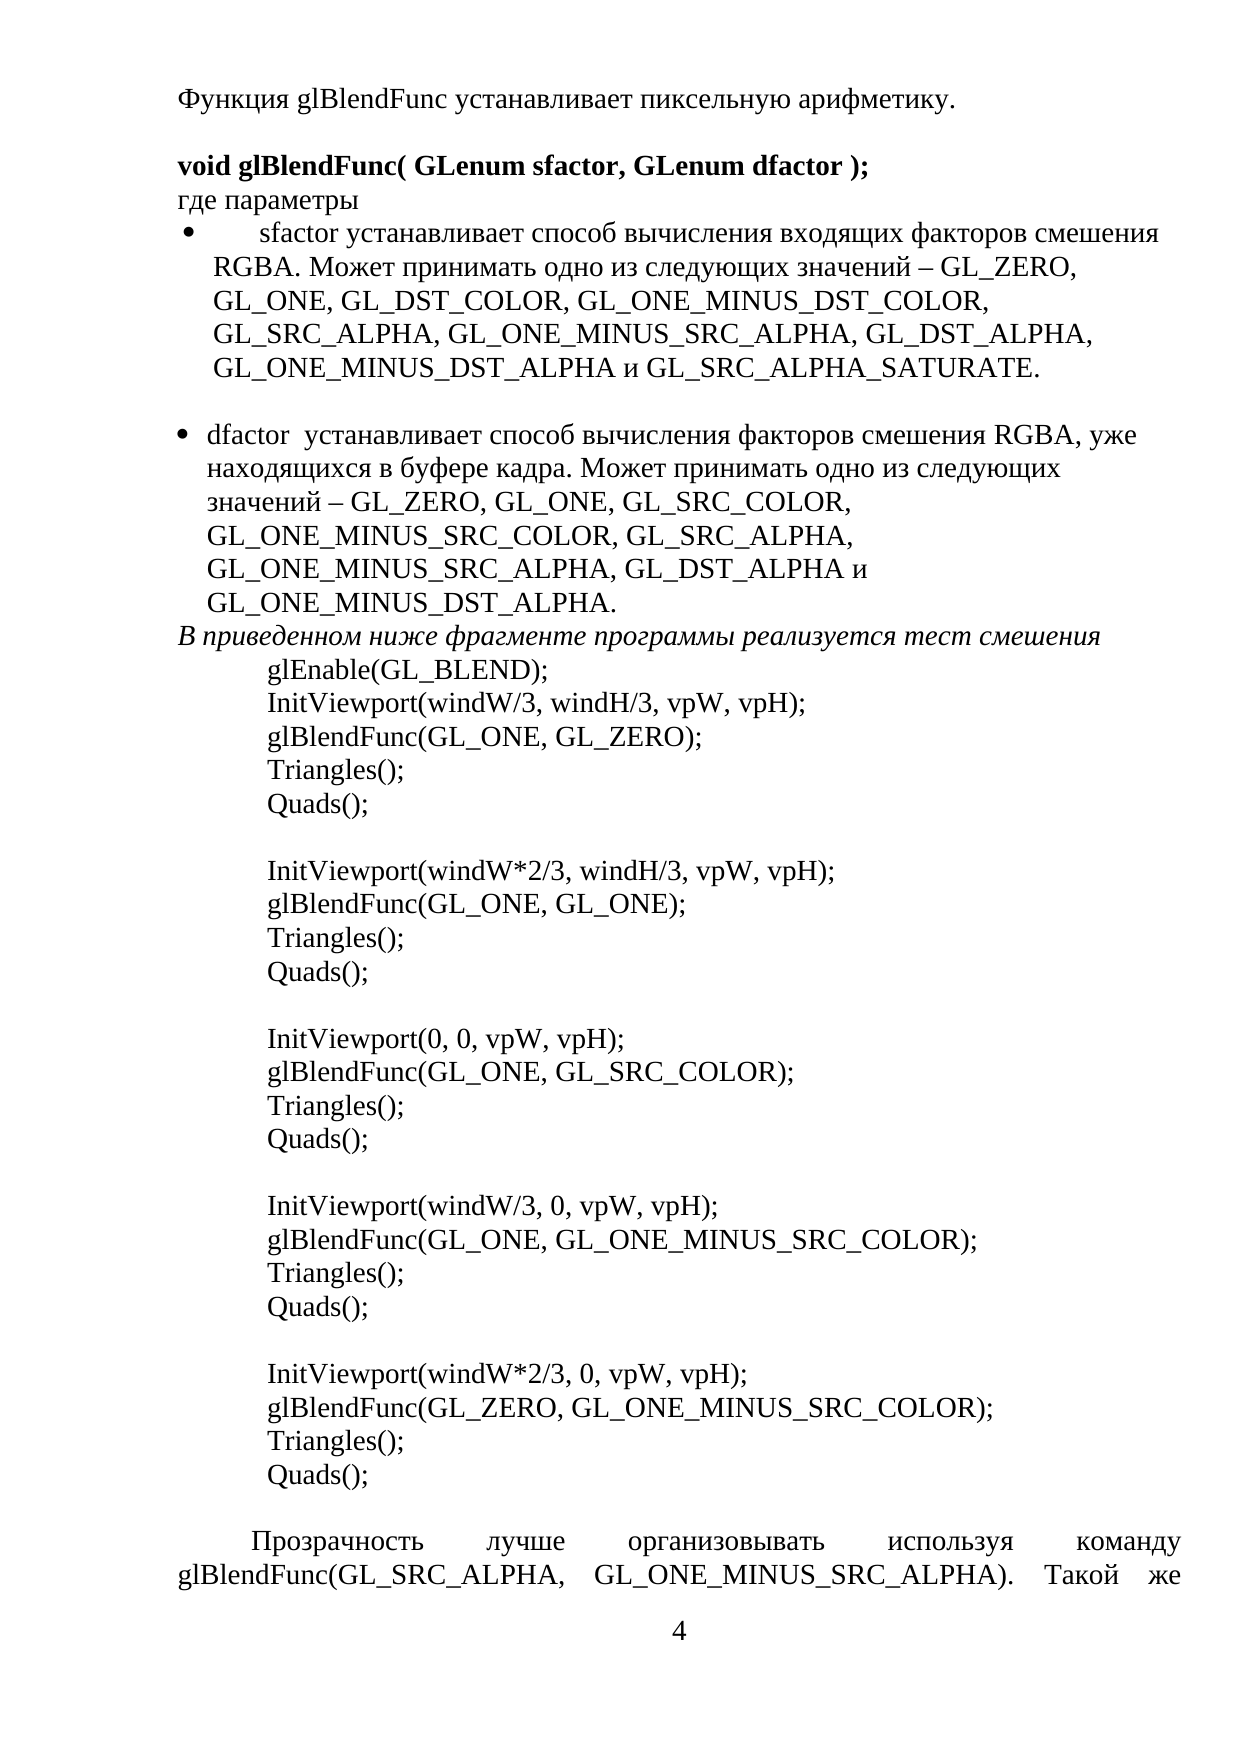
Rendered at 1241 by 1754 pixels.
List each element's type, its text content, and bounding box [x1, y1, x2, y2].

text Quads(); [177, 1289, 1181, 1323]
text glEnable(GL_BLEND); [177, 652, 1181, 685]
text glBlendFunc(GL_ZERO, GL_ONE_MINUS_SRC_COLOR); [177, 1390, 1181, 1423]
text InitViewport(windW/3, windH/3, vpW, vpH); [177, 685, 1181, 719]
subtitle В приведенном ниже фрагменте программы реализуется тест смешения [177, 618, 1181, 652]
text Triangles(); [177, 1423, 1181, 1457]
text glBlendFunc(GL_ONE, GL_SRC_COLOR); [177, 1054, 1181, 1088]
text Quads(); [177, 954, 1181, 987]
text Прозрачность лучше организовывать используя команду glBlendFunc(GL_SRC_ALPHA, GL_ONE_MINUS_SRC_ALPHA). Такой же [177, 1523, 1181, 1590]
text InitViewport(windW*2/3, 0, vpW, vpH); [177, 1356, 1181, 1390]
text void glBlendFunc( GLenum sfactor, GLenum dfactor ); [177, 148, 1181, 182]
text glBlendFunc(GL_ONE, GL_ZERO); [177, 719, 1181, 752]
text Triangles(); [177, 1256, 1181, 1289]
text Triangles(); [177, 752, 1181, 786]
list sfactor устанавливает способ вычисления входящих факторов смешения RGBA. Может принимать одно из следующих значений – GL_ZERO, GL_ONE, GL_DST_COLOR, GL_ONE_MINUS_DST_COLOR, GL_SRC_ALPHA, GL_ONE_MINUS_SRC_ALPHA, GL_DST_ALPHA, GL_ONE_MINUS_DST_ALPHA и GL_SRC_ALPHA_SATURATE. [183, 216, 1181, 383]
text Triangles(); [177, 1088, 1181, 1121]
text где параметры [177, 182, 1181, 216]
text Quads(); [177, 1121, 1181, 1155]
text Triangles(); [177, 920, 1181, 954]
text Quads(); [177, 786, 1181, 819]
text Функция glBlendFunc устанавливает пиксельную арифметику. [177, 81, 1181, 115]
list dfactor устанавливает способ вычисления факторов смешения RGBA, уже находящихся в буфере кадра. Может принимать одно из следующих значений – GL_ZERO, GL_ONE, GL_SRC_COLOR, GL_ONE_MINUS_SRC_COLOR, GL_SRC_ALPHA, GL_ONE_MINUS_SRC_ALPHA, GL_DST_ALPHA и GL_ONE_MINUS_DST_ALPHA. [177, 417, 1181, 618]
text Quads(); [177, 1457, 1181, 1490]
text glBlendFunc(GL_ONE, GL_ONE); [177, 887, 1181, 920]
text InitViewport(windW*2/3, windH/3, vpW, vpH); [177, 853, 1181, 887]
text InitViewport(windW/3, 0, vpW, vpH); [177, 1188, 1181, 1222]
text InitViewport(0, 0, vpW, vpH); [177, 1021, 1181, 1054]
text glBlendFunc(GL_ONE, GL_ONE_MINUS_SRC_COLOR); [177, 1222, 1181, 1256]
